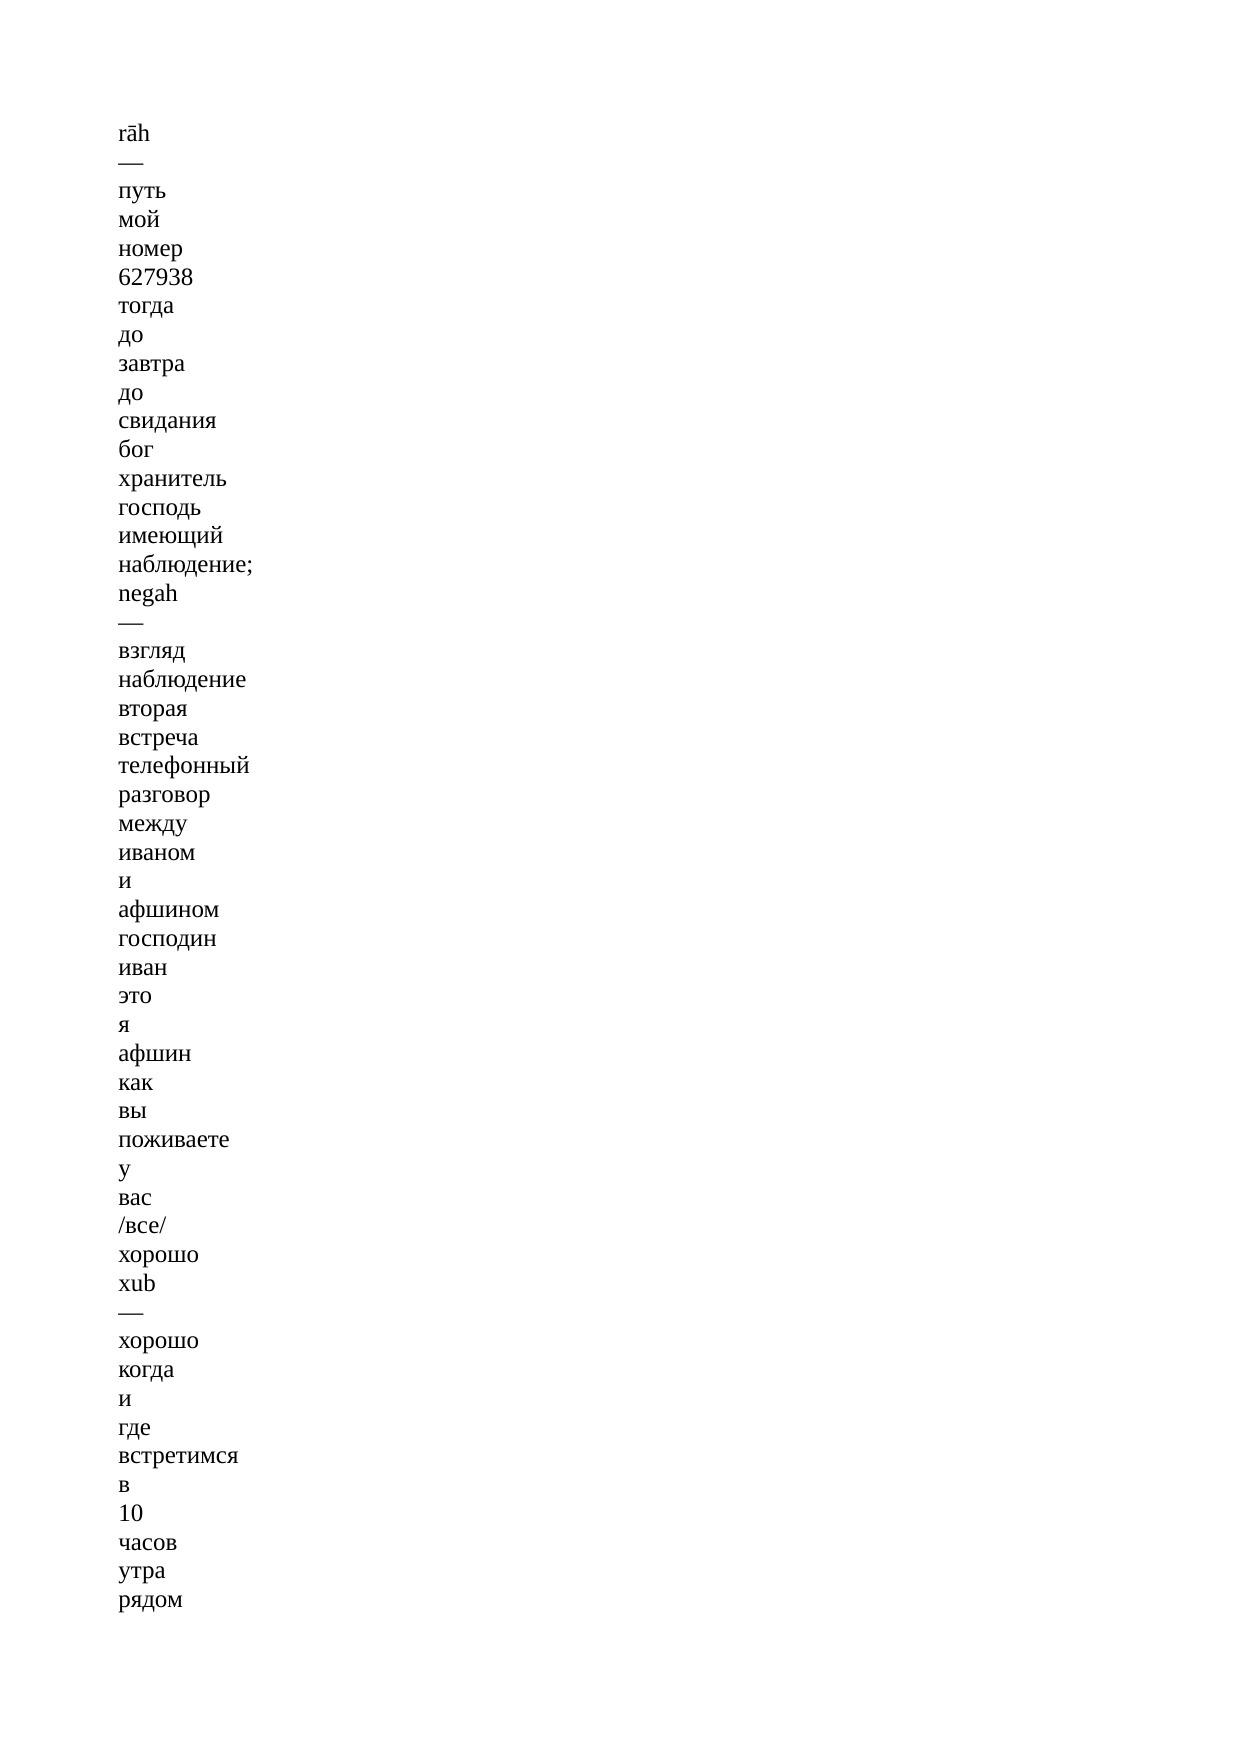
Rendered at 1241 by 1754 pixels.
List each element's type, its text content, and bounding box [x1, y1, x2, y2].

text negah [118, 578, 1122, 607]
text встреча [118, 722, 1122, 751]
text 10 [118, 1498, 1122, 1527]
text имеющий [118, 521, 1122, 549]
text хорошо [118, 1239, 1122, 1268]
text афшин [118, 1038, 1122, 1067]
text встретимся [118, 1441, 1122, 1469]
text путь [118, 176, 1122, 204]
text афшином [118, 894, 1122, 923]
text вас [118, 1182, 1122, 1211]
text вы [118, 1096, 1122, 1124]
text иван [118, 952, 1122, 981]
text между [118, 808, 1122, 837]
text rāh [118, 118, 1122, 147]
text взгляд [118, 636, 1122, 664]
text хранитель [118, 463, 1122, 492]
text когда [118, 1354, 1122, 1383]
text у [118, 1153, 1122, 1182]
text /все/ [118, 1211, 1122, 1239]
text утра [118, 1556, 1122, 1584]
text разговор [118, 779, 1122, 808]
text наблюдение; [118, 549, 1122, 578]
text господин [118, 923, 1122, 952]
text — [118, 1297, 1122, 1326]
text и [118, 866, 1122, 894]
text вторая [118, 693, 1122, 722]
text до [118, 319, 1122, 348]
text хорошо [118, 1326, 1122, 1354]
text xub [118, 1268, 1122, 1297]
text наблюдение [118, 664, 1122, 693]
text номер [118, 233, 1122, 262]
text телефонный [118, 751, 1122, 779]
text завтра [118, 348, 1122, 377]
text поживаете [118, 1124, 1122, 1153]
text свидания [118, 406, 1122, 434]
text и [118, 1383, 1122, 1412]
text 627938 [118, 262, 1122, 291]
text мой [118, 204, 1122, 233]
text где [118, 1412, 1122, 1441]
text рядом [118, 1584, 1122, 1613]
text — [118, 607, 1122, 636]
text до [118, 377, 1122, 406]
text тогда [118, 291, 1122, 319]
text это [118, 981, 1122, 1009]
text бог [118, 434, 1122, 463]
text — [118, 147, 1122, 176]
text господь [118, 492, 1122, 521]
text иваном [118, 837, 1122, 866]
text в [118, 1469, 1122, 1498]
text часов [118, 1527, 1122, 1556]
text как [118, 1067, 1122, 1096]
text я [118, 1009, 1122, 1038]
